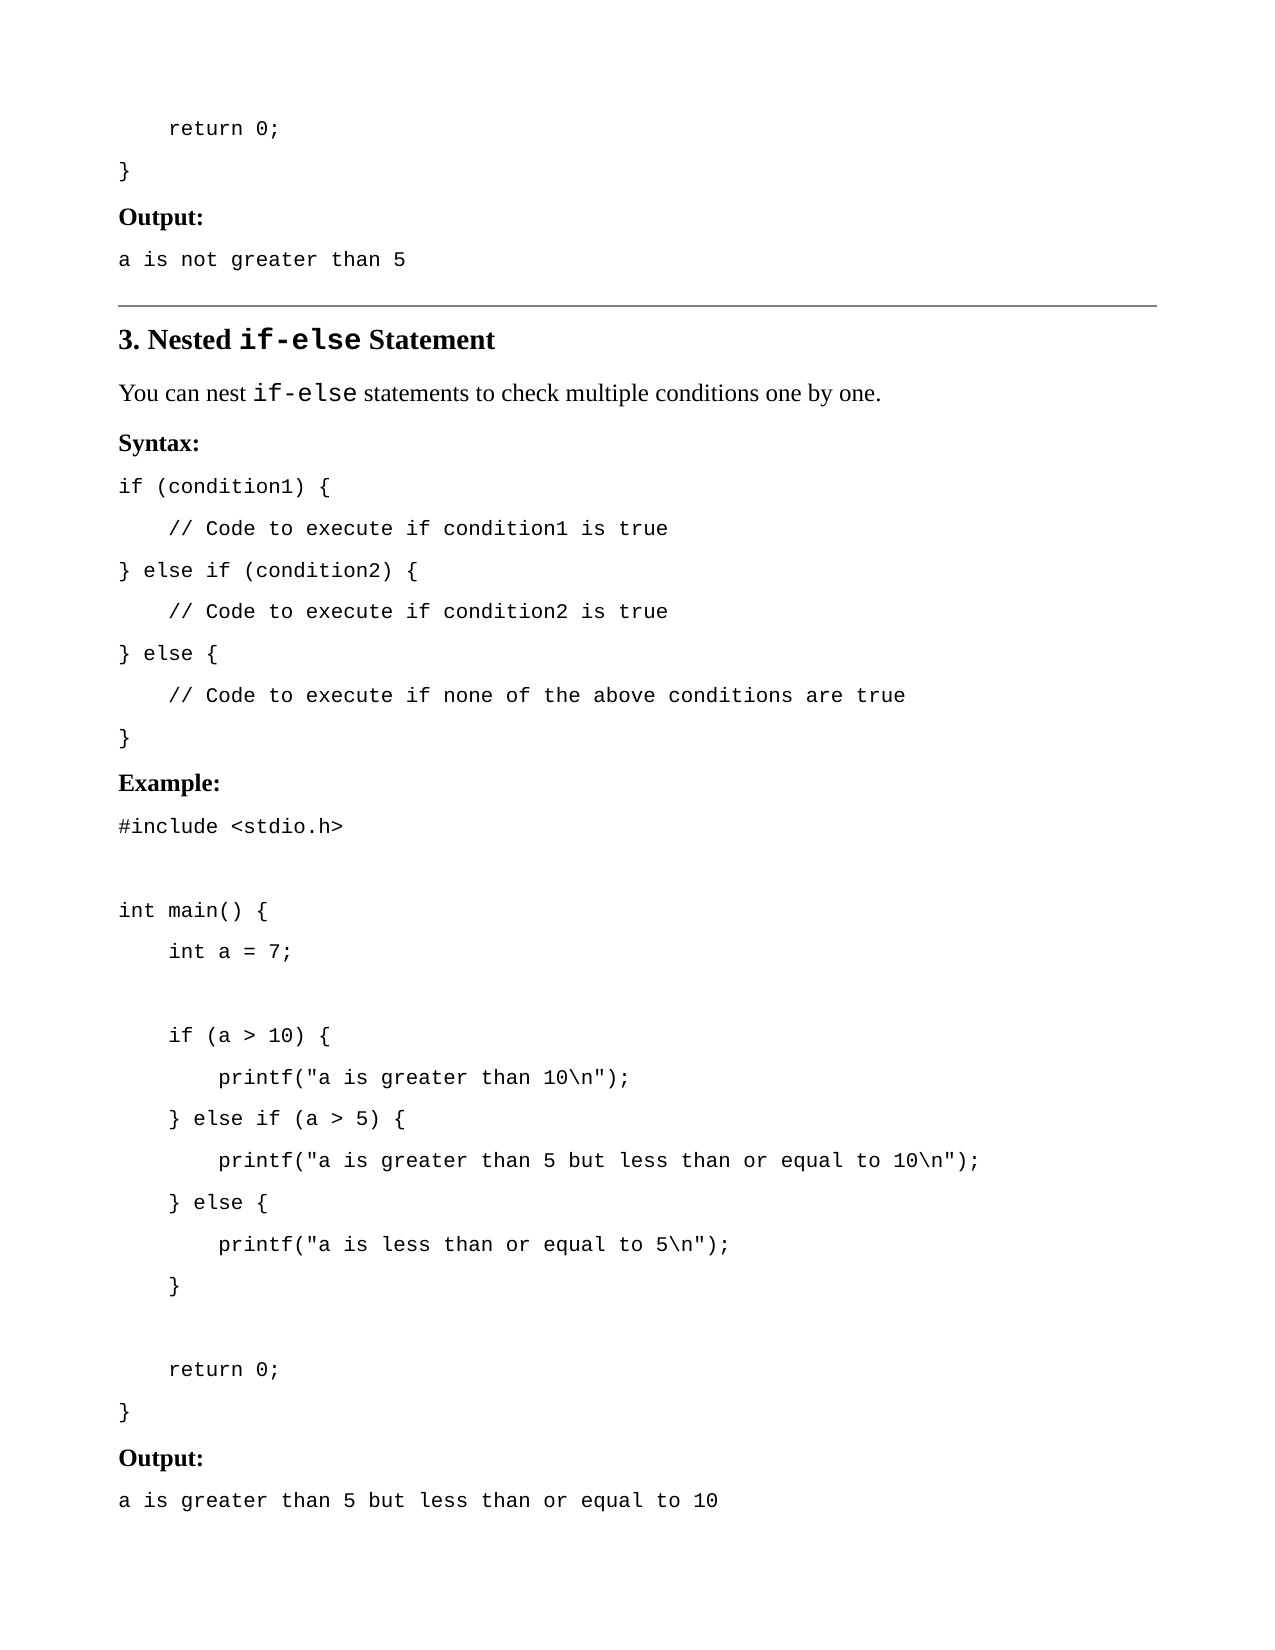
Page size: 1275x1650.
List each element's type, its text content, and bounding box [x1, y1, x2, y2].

subtitle Syntax: [118, 428, 1157, 457]
text if (condition1) { [118, 476, 1157, 500]
text printf("a is less than or equal to 5\n"); [118, 1234, 1157, 1257]
text } else { [118, 1192, 1157, 1216]
text int a = 7; [118, 941, 1157, 965]
text Output: [118, 202, 1157, 230]
subtitle Example: [118, 768, 1157, 797]
text // Code to execute if none of the above conditions are true [118, 685, 1157, 708]
text a is not greater than 5 [118, 249, 1157, 273]
text } [118, 727, 1157, 750]
text // Code to execute if condition2 is true [118, 601, 1157, 625]
text } else if (a > 5) { [118, 1108, 1157, 1132]
text You can nest if-else statements to check multiple conditions one by one. [118, 378, 1157, 409]
text printf("a is greater than 5 but less than or equal to 10\n"); [118, 1150, 1157, 1174]
text } [118, 1276, 1157, 1299]
text return 0; [118, 1359, 1157, 1383]
text // Code to execute if condition1 is true [118, 518, 1157, 541]
subtitle 3. Nested if-else Statement [118, 322, 1157, 358]
text } else { [118, 643, 1157, 667]
text #include <stdio.h> [118, 816, 1157, 840]
text return 0; [118, 118, 1157, 142]
text } else if (condition2) { [118, 559, 1157, 583]
text } [118, 160, 1157, 183]
text a is greater than 5 but less than or equal to 10 [118, 1490, 1157, 1514]
text Output: [118, 1443, 1157, 1471]
text int main() { [118, 899, 1157, 923]
text printf("a is greater than 10\n"); [118, 1067, 1157, 1090]
text if (a > 10) { [118, 1025, 1157, 1048]
text } [118, 1401, 1157, 1424]
